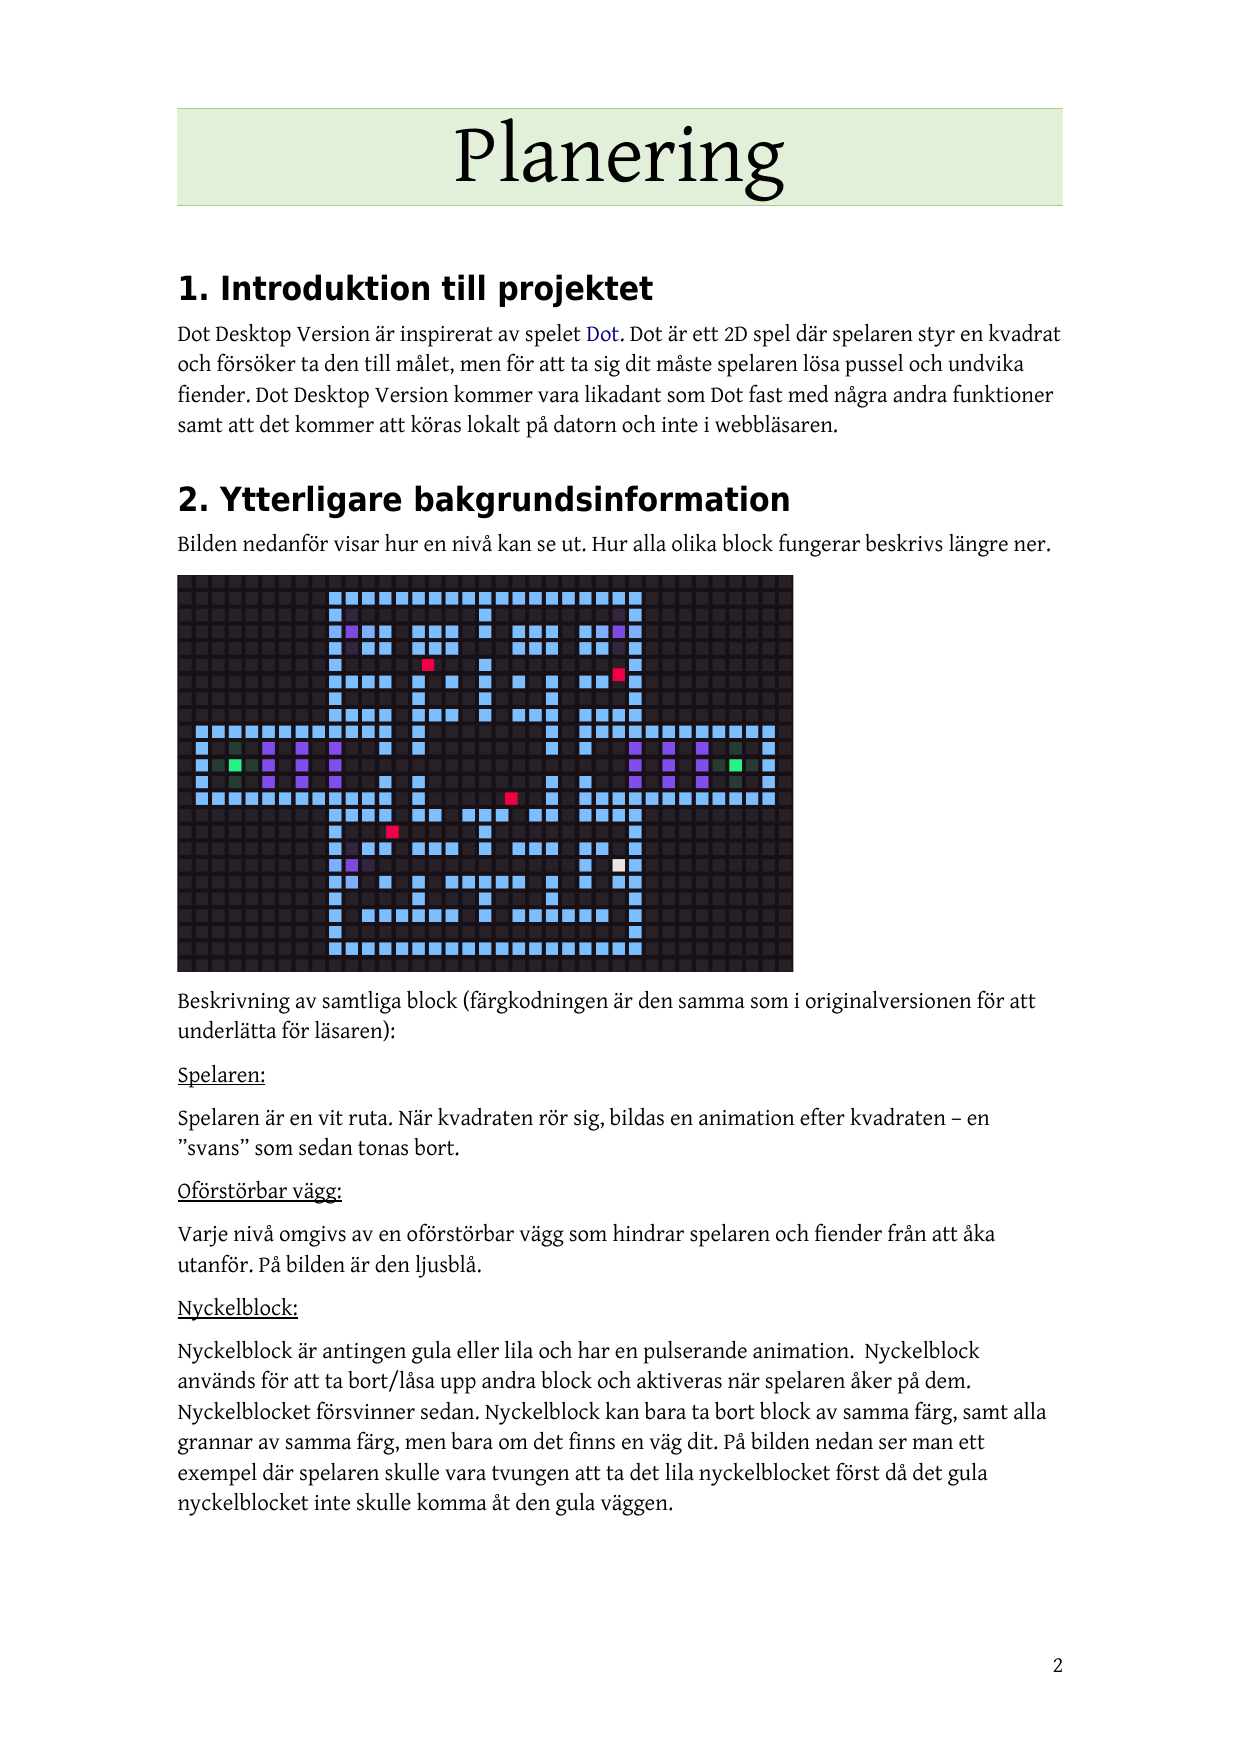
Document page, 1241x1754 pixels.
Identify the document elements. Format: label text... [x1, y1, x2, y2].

subtitle 1. Introduktion till projektet [177, 269, 1063, 308]
text Varje nivå omgivs av en oförstörbar vägg som hindrar spelaren och fiender från att åka utanför. På bilden är den ljusblå. [177, 1222, 1063, 1279]
text Spelaren är en vit ruta. När kvadraten rör sig, bildas en animation efter kvadraten – en ”svans” som sedan tonas bort. [177, 1105, 1063, 1162]
text Spelaren: [177, 1062, 1063, 1088]
subtitle 2. Ytterligare bakgrundsinformation [177, 481, 1063, 519]
text Nyckelblock är antingen gula eller lila och har en pulserande animation. Nyckelblock används för att ta bort/låsa upp andra block och aktiveras när spelaren åker på dem. Nyckelblocket försvinner sedan. Nyckelblock kan bara ta bort block av samma färg, samt alla grannar av samma färg, men bara om det finns en väg dit. På bilden nedan ser man ett exempel där spelaren skulle vara tvungen att ta det lila nyckelblocket först då det gula nyckelblocket inte skulle komma åt den gula väggen. [177, 1338, 1063, 1517]
text Dot Desktop Version är inspirerat av spelet Dot. Dot är ett 2D spel där spelaren styr en kvadrat och försöker ta den till målet, men för att ta sig dit måste spelaren lösa pussel och undvika fiender. Dot Desktop Version kommer vara likadant som Dot fast med några andra funktioner samt att det kommer att köras lokalt på datorn och inte i webbläsaren. [177, 321, 1063, 439]
table_header Planering [177, 109, 1063, 205]
text Beskrivning av samtliga block (färgkodningen är den samma som i originalversionen för att underlätta för läsaren): [177, 988, 1063, 1046]
text Oförstörbar vägg: [177, 1178, 1063, 1205]
text Nyckelblock: [177, 1295, 1063, 1322]
text Bilden nedanför visar hur en nivå kan se ut. Hur alla olika block fungerar beskrivs längre ner. [177, 532, 1063, 558]
